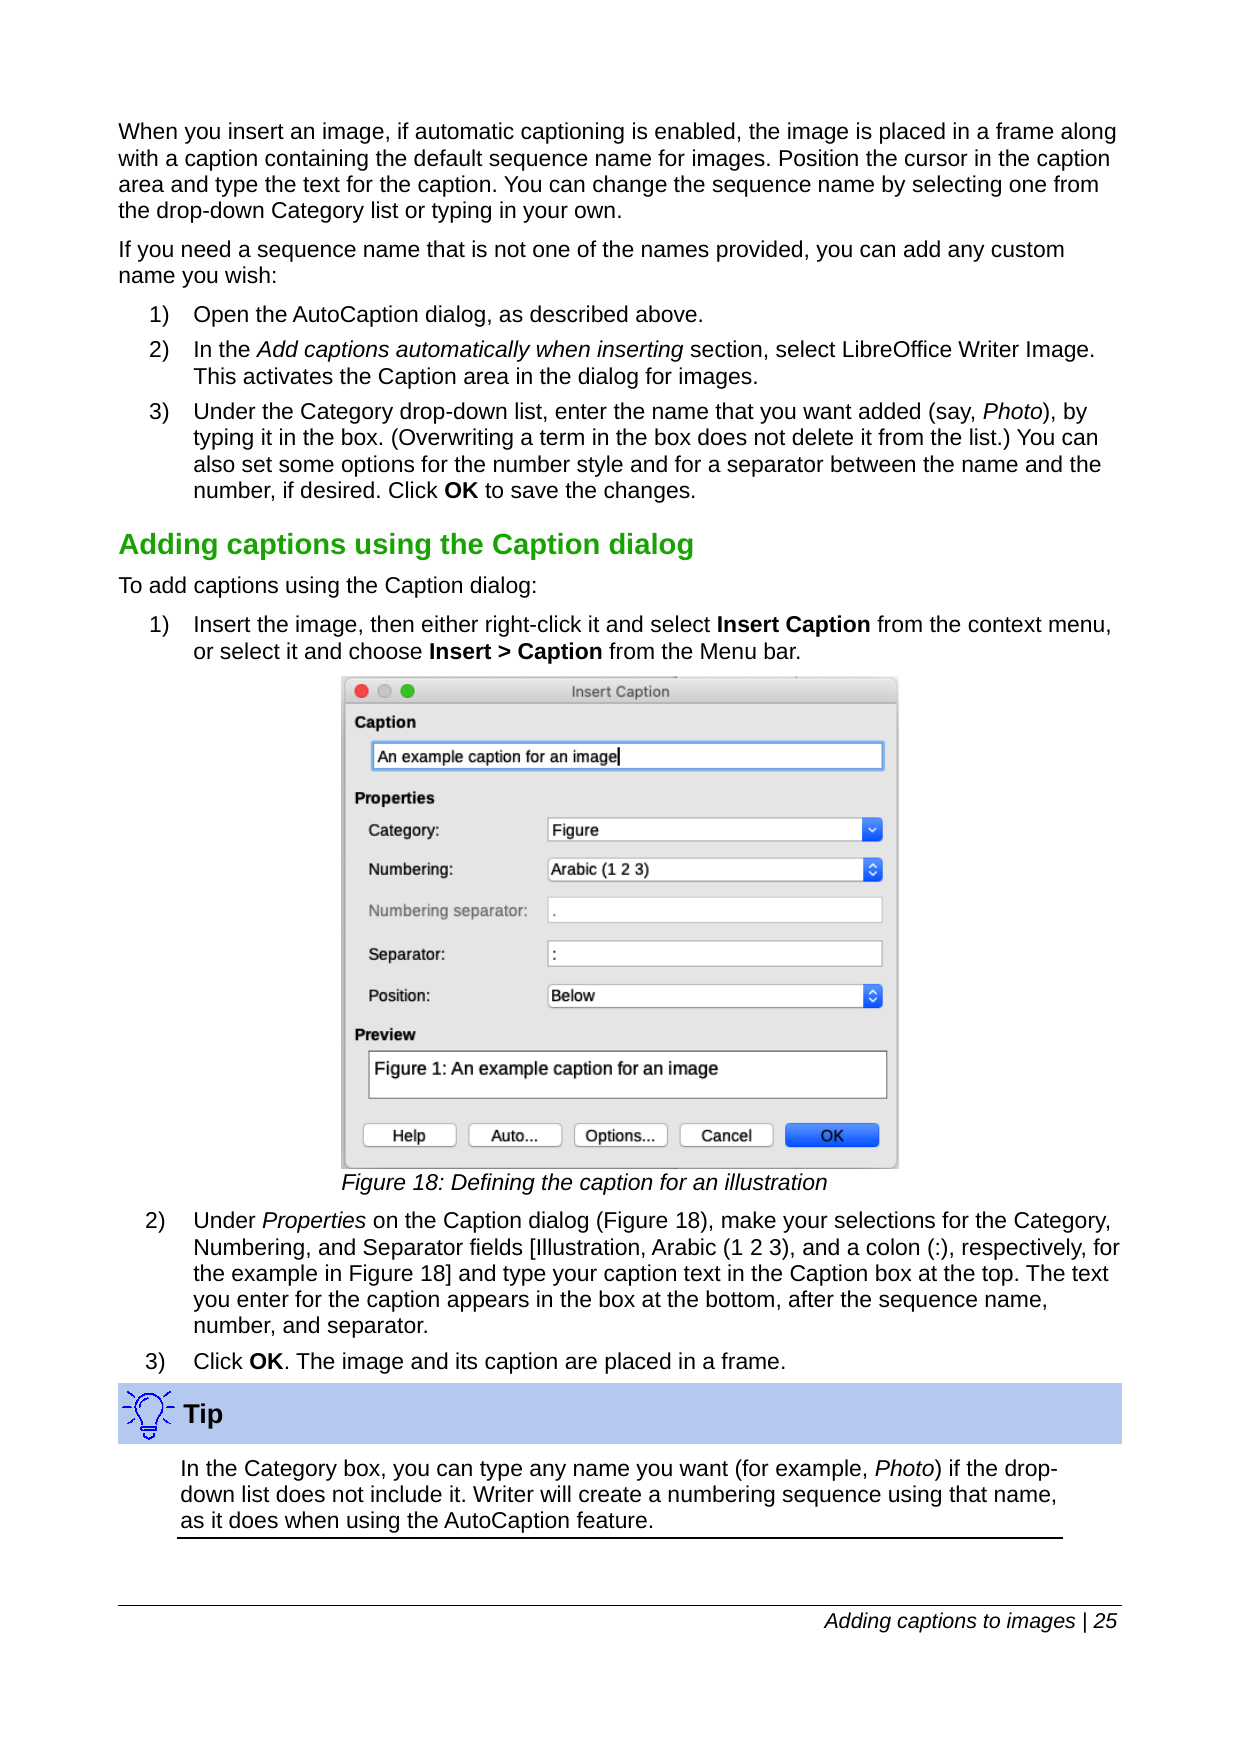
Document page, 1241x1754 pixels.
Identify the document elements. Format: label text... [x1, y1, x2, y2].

list In the Add captions automatically when inserting section, select LibreOffice Writer Image. This activates the Caption area in the dialog for images. [169, 336, 1122, 389]
picture [341, 676, 900, 1169]
list Under the Category drop-down list, enter the name that you want added (say, Photo), by typing it in the box. (Overwriting a term in the box does not delete it from the list.) You can also set some options for the number style and for a separator between the name and the number, if desired. Click OK to save the changes. [169, 398, 1122, 503]
list Under Properties on the Caption dialog (Figure 18), make your selections for the Category, Numbering, and Separator fields [Illustration, Arabic (1 2 3), and a colon (:), respectively, for the example in Figure 18] and type your caption text in the Caption box at the top. The text you enter for the caption appears in the box at the bottom, after the sequence name, number, and separator. [165, 1207, 1122, 1339]
subtitle Tip [179, 1383, 1122, 1444]
text In the Category box, you can type any name you want (for example, Photo) if the drop-down list does not include it. Writer will create a numbering sequence using that name, as it does when using the AutoCaption feature. [177, 1452, 1063, 1537]
list Open the AutoCaption dialog, as described above. [169, 301, 1122, 328]
list Insert the image, then either right-click it and select Insert Caption from the context menu, or select it and choose Insert > Caption from the Menu bar. [169, 611, 1122, 664]
text If you need a sequence name that is not one of the names provided, you can add any custom name you wish: [118, 236, 1122, 289]
picture [119, 1383, 179, 1444]
text Figure 18: Defining the caption for an illustration [341, 1169, 899, 1195]
list Click OK. The image and its caption are placed in a frame. [165, 1348, 1122, 1374]
subtitle Adding captions using the Caption dialog [118, 527, 1122, 561]
text When you insert an image, if automatic captioning is enabled, the image is placed in a frame along with a caption containing the default sequence name for images. Position the cursor in the caption area and type the text for the caption. You can change the sequence name by selecting one from the drop-down Category list or typing in your own. [118, 118, 1122, 223]
list To add captions using the Caption dialog: [118, 572, 1122, 599]
